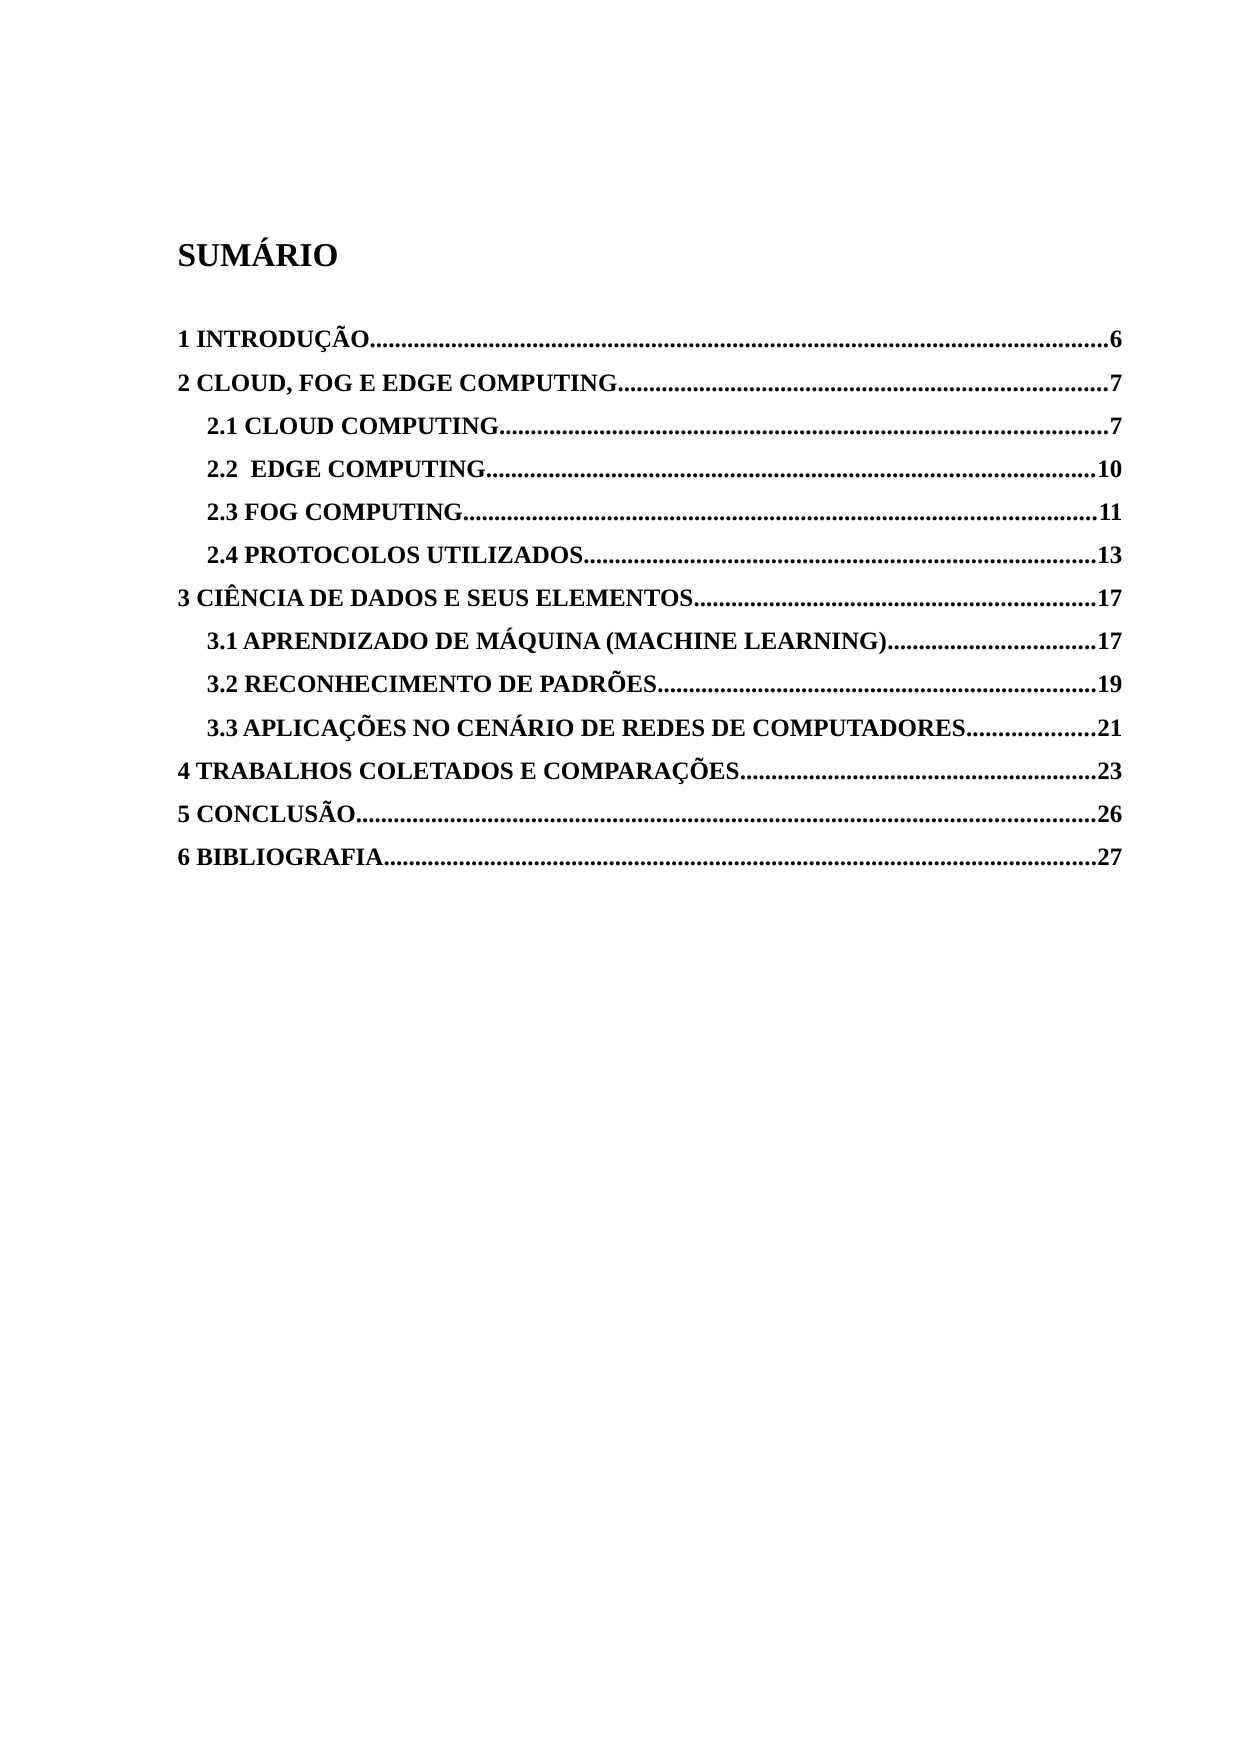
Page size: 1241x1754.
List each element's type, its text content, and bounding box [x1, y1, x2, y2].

text 2.2 EDGE COMPUTING 10 [207, 454, 1122, 483]
text 3.1 APRENDIZADO DE MÁQUINA (MACHINE LEARNING) 17 [207, 626, 1122, 655]
text 3.3 APLICAÇÕES NO CENÁRIO DE REDES DE COMPUTADORES 21 [207, 713, 1122, 741]
text 3 CIÊNCIA DE DADOS E SEUS ELEMENTOS 17 [177, 583, 1122, 612]
text 5 CONCLUSÃO 26 [177, 799, 1122, 828]
text 2.3 FOG COMPUTING 11 [207, 497, 1122, 526]
text 2.1 CLOUD COMPUTING 7 [207, 411, 1122, 439]
text 6 BIBLIOGRAFIA 27 [177, 842, 1122, 871]
text 4 TRABALHOS COLETADOS E COMPARAÇÕES 23 [177, 756, 1122, 784]
text 1 INTRODUÇÃO 6 [177, 324, 1122, 353]
subtitle SUMÁRIO [177, 235, 1122, 274]
text 2 CLOUD, FOG E EDGE COMPUTING 7 [177, 368, 1122, 396]
text 2.4 PROTOCOLOS UTILIZADOS 13 [207, 540, 1122, 569]
text 3.2 RECONHECIMENTO DE PADRÕES 19 [207, 669, 1122, 698]
